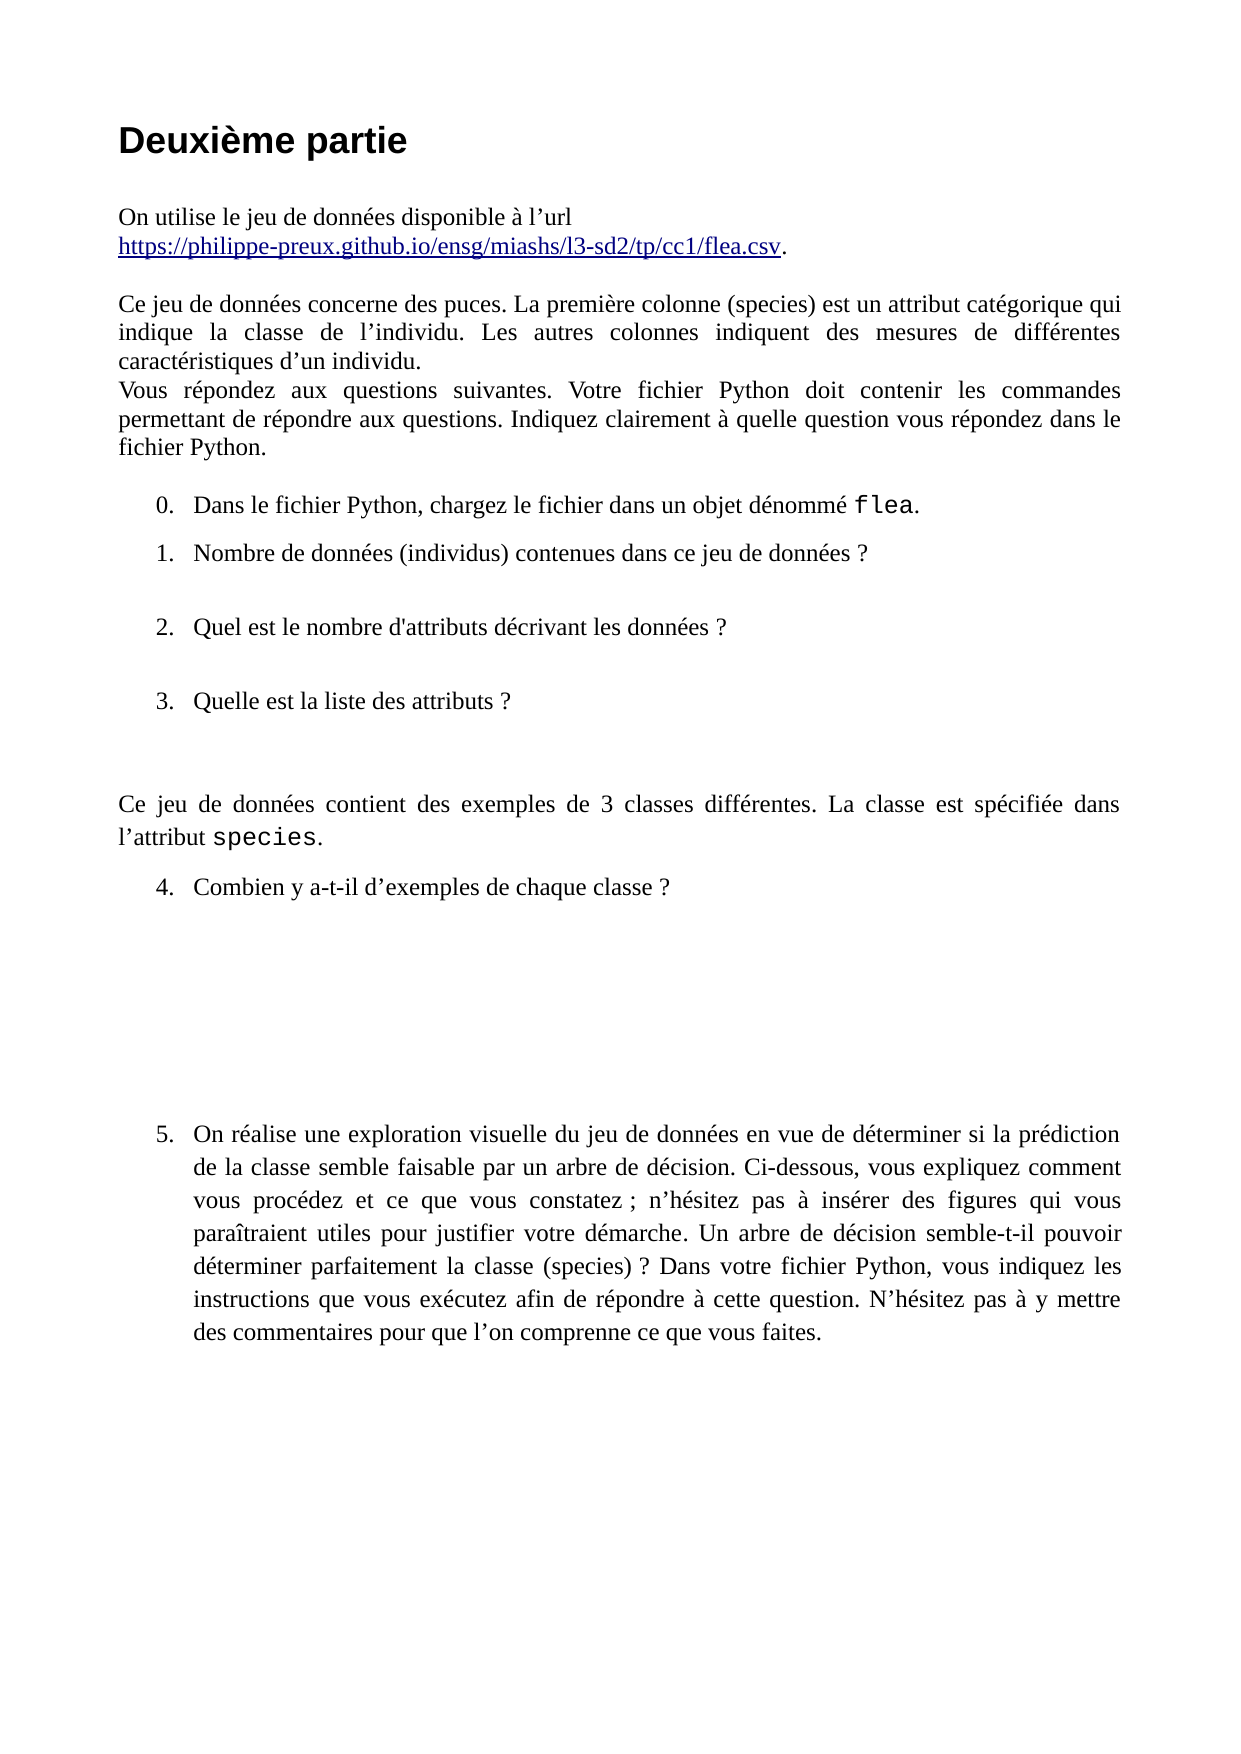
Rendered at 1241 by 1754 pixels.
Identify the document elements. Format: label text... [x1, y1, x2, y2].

text On utilise le jeu de données disponible à l’url [118, 202, 1122, 231]
list Dans le fichier Python, chargez le fichier dans un objet dénommé flea. [156, 490, 1122, 521]
text https://philippe-preux.github.io/ensg/miashs/l3-sd2/tp/cc1/flea.csv. [118, 231, 1122, 260]
text Vous répondez aux questions suivantes. Votre fichier Python doit contenir les commandes permettant de répondre aux questions. Indiquez clairement à quelle question vous répondez dans le fichier Python. [118, 375, 1122, 461]
list On réalise une exploration visuelle du jeu de données en vue de déterminer si la prédiction de la classe semble faisable par un arbre de décision. Ci-dessous, vous expliquez comment vous procédez et ce que vous constatez ; n’hésitez pas à insérer des figures qui vous paraîtraient utiles pour justifier votre démarche. Un arbre de décision semble-t-il pouvoir déterminer parfaitement la classe (species) ? Dans votre fichier Python, vous indiquez les instructions que vous exécutez afin de répondre à cette question. N’hésitez pas à y mettre des commentaires pour que l’on comprenne ce que vous faites. [156, 1119, 1122, 1346]
list Quelle est la liste des attributs ? [156, 686, 1122, 715]
text Ce jeu de données contient des exemples de 3 classes différentes. La classe est spécifiée dans l’attribut species. [118, 789, 1122, 853]
subtitle Deuxième partie [118, 118, 1122, 161]
list Nombre de données (individus) contenues dans ce jeu de données ? [156, 538, 1122, 567]
text Ce jeu de données concerne des puces. La première colonne (species) est un attribut catégorique qui indique la classe de l’individu. Les autres colonnes indiquent des mesures de différentes caractéristiques d’un individu. [118, 289, 1122, 375]
list Quel est le nombre d'attributs décrivant les données ? [156, 612, 1122, 641]
list Combien y a-t-il d’exemples de chaque classe ? [156, 872, 1122, 901]
